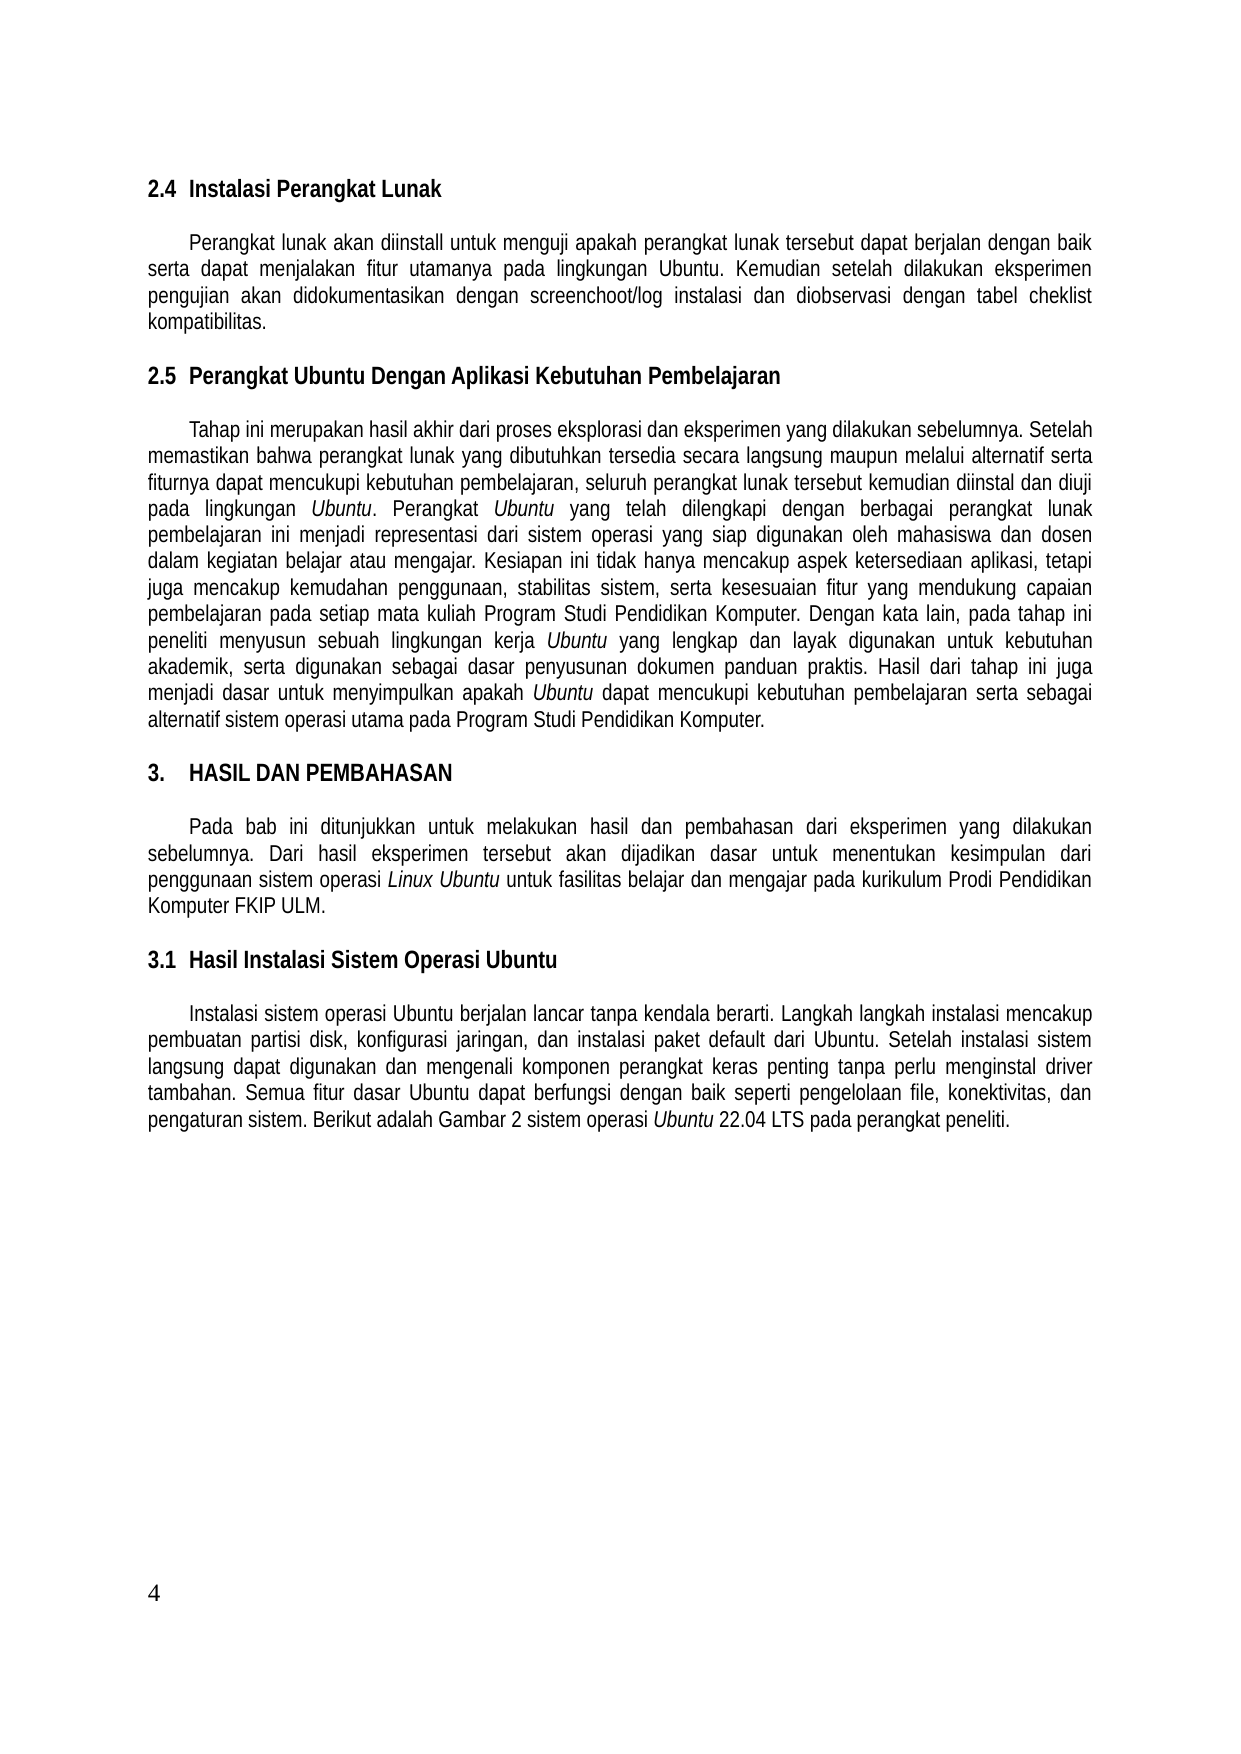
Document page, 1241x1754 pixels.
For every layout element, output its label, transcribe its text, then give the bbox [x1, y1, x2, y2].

subtitle Instalasi Perangkat Lunak [148, 174, 1093, 203]
text Perangkat lunak akan diinstall untuk menguji apakah perangkat lunak tersebut dapat berjalan dengan baik serta dapat menjalakan fitur utamanya pada lingkungan Ubuntu. Kemudian setelah dilakukan eksperimen pengujian akan didokumentasikan dengan screenchoot/log instalasi dan diobservasi dengan tabel cheklist kompatibilitas. [148, 229, 1093, 334]
text Tahap ini merupakan hasil akhir dari proses eksplorasi dan eksperimen yang dilakukan sebelumnya. Setelah memastikan bahwa perangkat lunak yang dibutuhkan tersedia secara langsung maupun melalui alternatif serta fiturnya dapat mencukupi kebutuhan pembelajaran, seluruh perangkat lunak tersebut kemudian diinstal dan diuji pada lingkungan Ubuntu. Perangkat Ubuntu yang telah dilengkapi dengan berbagai perangkat lunak pembelajaran ini menjadi representasi dari sistem operasi yang siap digunakan oleh mahasiswa dan dosen dalam kegiatan belajar atau mengajar. Kesiapan ini tidak hanya mencakup aspek ketersediaan aplikasi, tetapi juga mencakup kemudahan penggunaan, stabilitas sistem, serta kesesuaian fitur yang mendukung capaian pembelajaran pada setiap mata kuliah Program Studi Pendidikan Komputer. Dengan kata lain, pada tahap ini peneliti menyusun sebuah lingkungan kerja Ubuntu yang lengkap dan layak digunakan untuk kebutuhan akademik, serta digunakan sebagai dasar penyusunan dokumen panduan praktis. Hasil dari tahap ini juga menjadi dasar untuk menyimpulkan apakah Ubuntu dapat mencukupi kebutuhan pembelajaran serta sebagai alternatif sistem operasi utama pada Program Studi Pendidikan Komputer. [148, 416, 1093, 732]
text Pada bab ini ditunjukkan untuk melakukan hasil dan pembahasan dari eksperimen yang dilakukan sebelumnya. Dari hasil eksperimen tersebut akan dijadikan dasar untuk menentukan kesimpulan dari penggunaan sistem operasi Linux Ubuntu untuk fasilitas belajar dan mengajar pada kurikulum Prodi Pendidikan Komputer FKIP ULM. [148, 813, 1093, 919]
text Instalasi sistem operasi Ubuntu berjalan lancar tanpa kendala berarti. Langkah langkah instalasi mencakup pembuatan partisi disk, konfigurasi jaringan, dan instalasi paket default dari Ubuntu. Setelah instalasi sistem langsung dapat digunakan dan mengenali komponen perangkat keras penting tanpa perlu menginstal driver tambahan. Semua fitur dasar Ubuntu dapat berfungsi dengan baik seperti pengelolaan file, konektivitas, dan pengaturan sistem. Berikut adalah Gambar 2 sistem operasi Ubuntu 22.04 LTS pada perangkat peneliti. [148, 1000, 1093, 1132]
subtitle Perangkat Ubuntu dengan Aplikasi Kebutuhan Pembelajaran [148, 361, 1093, 389]
subtitle Hasil Instalasi Sistem Operasi Ubuntu [148, 945, 1093, 974]
subtitle Hasil dan Pembahasan [148, 758, 1093, 787]
